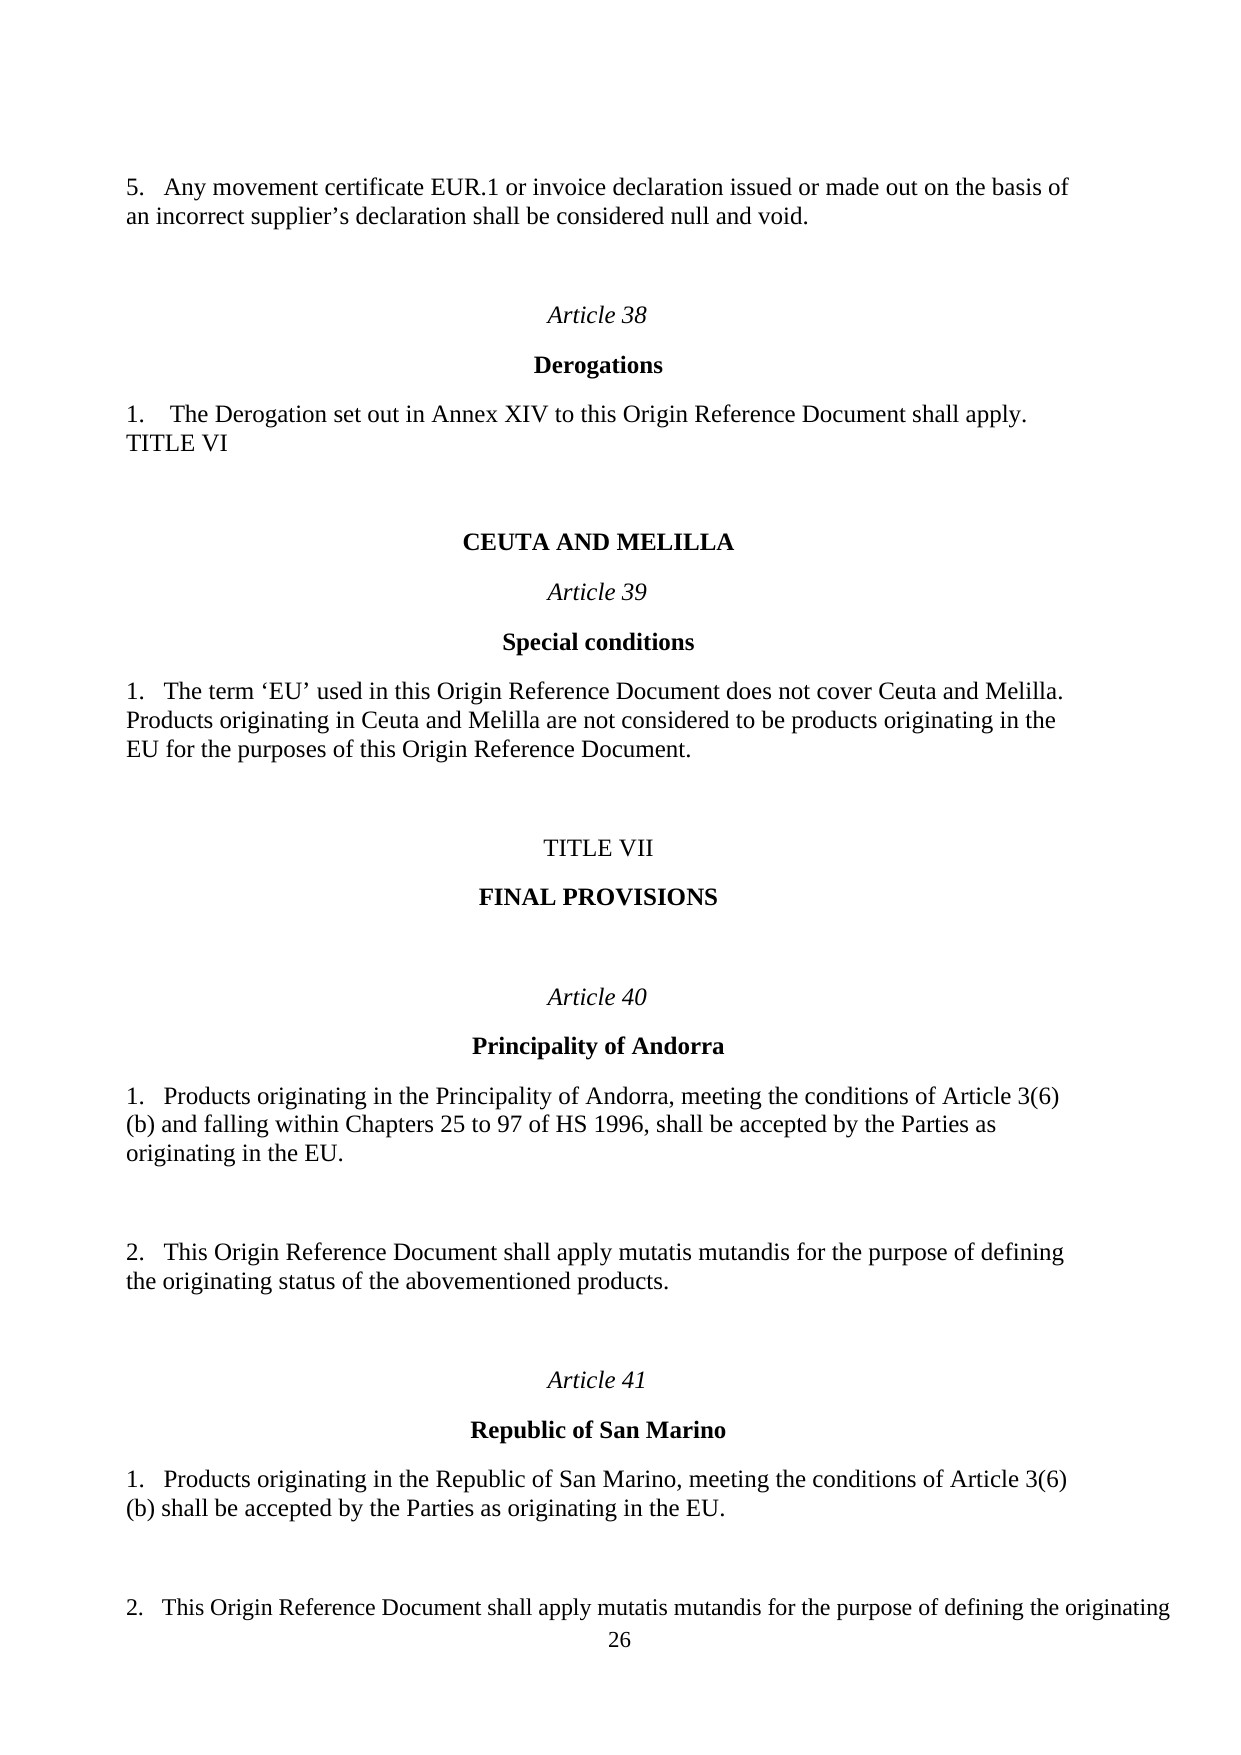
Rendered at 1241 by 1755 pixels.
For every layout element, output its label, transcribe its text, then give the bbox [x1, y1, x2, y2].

text Article 39 [126, 577, 1071, 606]
text FINAL PROVISIONS [126, 882, 1071, 911]
text Republic of San Marino [126, 1415, 1071, 1444]
text Article 38 [126, 300, 1071, 329]
text 1. Products originating in the Republic of San Marino, meeting the conditions of Article 3(6)(b) shall be accepted by the Parties as originating in the EU. [126, 1464, 1071, 1522]
text Principality of Andorra [126, 1031, 1071, 1060]
text 2. This Origin Reference Document shall apply mutatis mutandis for the purpose of defining the originating status of the abovementioned products. [126, 1237, 1071, 1295]
text 1. The term ‘EU’ used in this Origin Reference Document does not cover Ceuta and Melilla. Products originating in Ceuta and Melilla are not considered to be products originating in the EU for the purposes of this Origin Reference Document. [126, 676, 1071, 762]
text Special conditions [126, 627, 1071, 655]
text 2. This Origin Reference Document shall apply mutatis mutandis for the purpose of defining the originating [126, 1592, 1172, 1620]
text TITLE VII [126, 833, 1071, 862]
text Article 41 [126, 1365, 1071, 1394]
text Article 40 [126, 982, 1071, 1010]
text 1. Products originating in the Principality of Andorra, meeting the conditions of Article 3(6)(b) and falling within Chapters 25 to 97 of HS 1996, shall be accepted by the Parties as originating in the EU. [126, 1081, 1071, 1167]
text CEUTA AND MELILLA [126, 527, 1071, 556]
text 5. Any movement certificate EUR.1 or invoice declaration issued or made out on the basis of an incorrect supplier’s declaration shall be considered null and void. [126, 172, 1071, 230]
text Derogations [126, 350, 1071, 379]
text 1. The Derogation set out in Annex XIV to this Origin Reference Document shall apply. TITLE VI [126, 399, 1071, 457]
